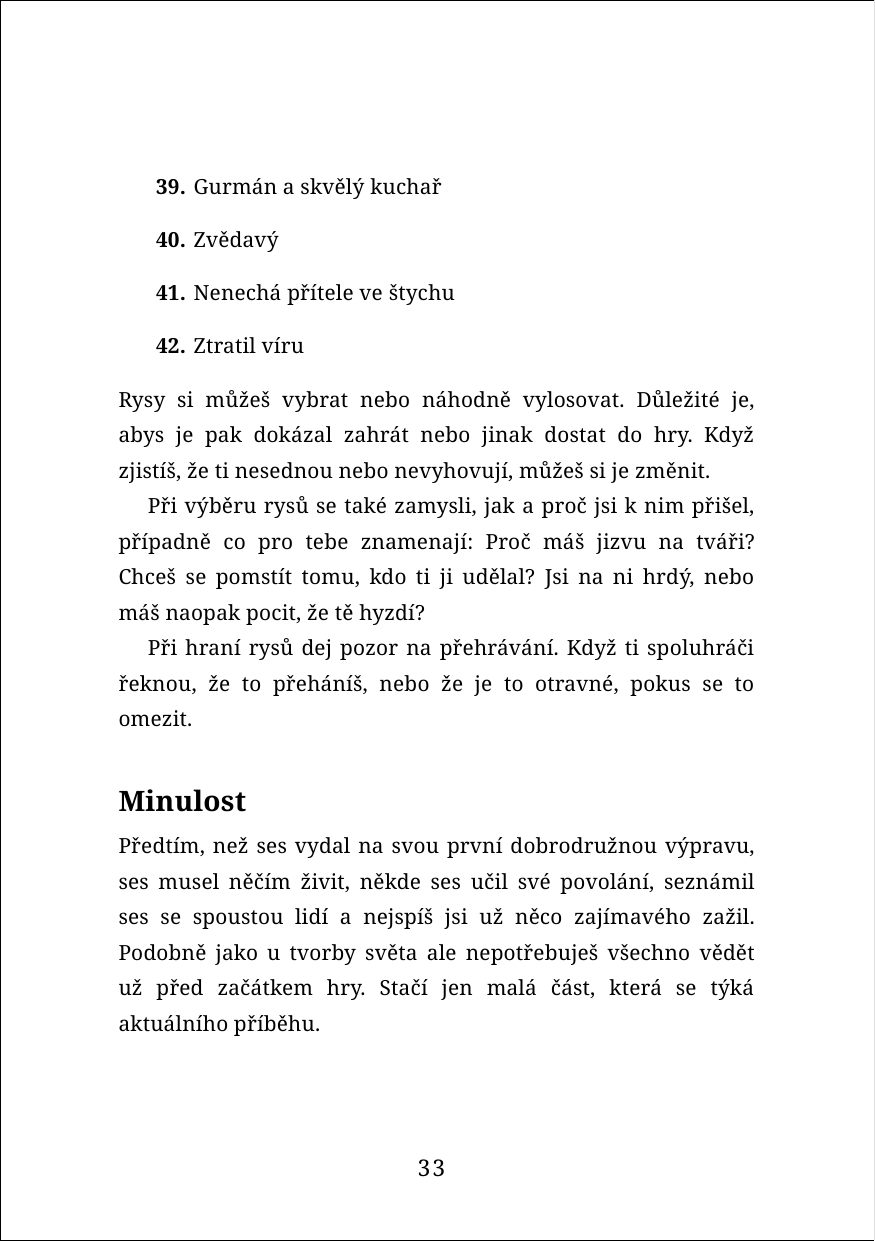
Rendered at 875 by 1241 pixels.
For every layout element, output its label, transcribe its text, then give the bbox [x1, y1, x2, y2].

text Předtím, než ses vydal na svou první dobrodružnou výpravu, ses musel něčím živit, někde ses učil své povolání, seznámil ses se spoustou lidí a nejspíš jsi už něco zajímavého zažil. Podobně jako u tvorby světa ale nepotřebuješ všechno vědět už před začátkem hry. Stačí jen malá část, která se týká aktuálního příběhu. [118, 831, 756, 1037]
list Gurmán a skvělý kuchař [156, 172, 756, 200]
list Zvědavý [156, 225, 756, 253]
list Nenechá přítele ve štychu [156, 278, 756, 307]
text Rysy si můžeš vybrat nebo náhodně vylosovat. Důležité je, abys je pak dokázal zahrát nebo jinak dostat do hry. Když zjistíš, že ti nesednou nebo nevyhovují, můžeš si je změnit. Při výběru rysů se také zamysli, jak a proč jsi k nim přišel, případně co pro tebe znamenají: Proč máš jizvu na tváři? Chceš se pomstít tomu, kdo ti ji udělal? Jsi na ni hrdý, nebo máš naopak pocit, že tě hyzdí? Při hraní rysů dej pozor na přehrávání. Když ti spoluhráči řeknou, že to přeháníš, nebo že je to otravné, pokus se to omezit. [118, 385, 756, 733]
subtitle Minulost [118, 781, 756, 819]
list Ztratil víru [156, 331, 756, 360]
